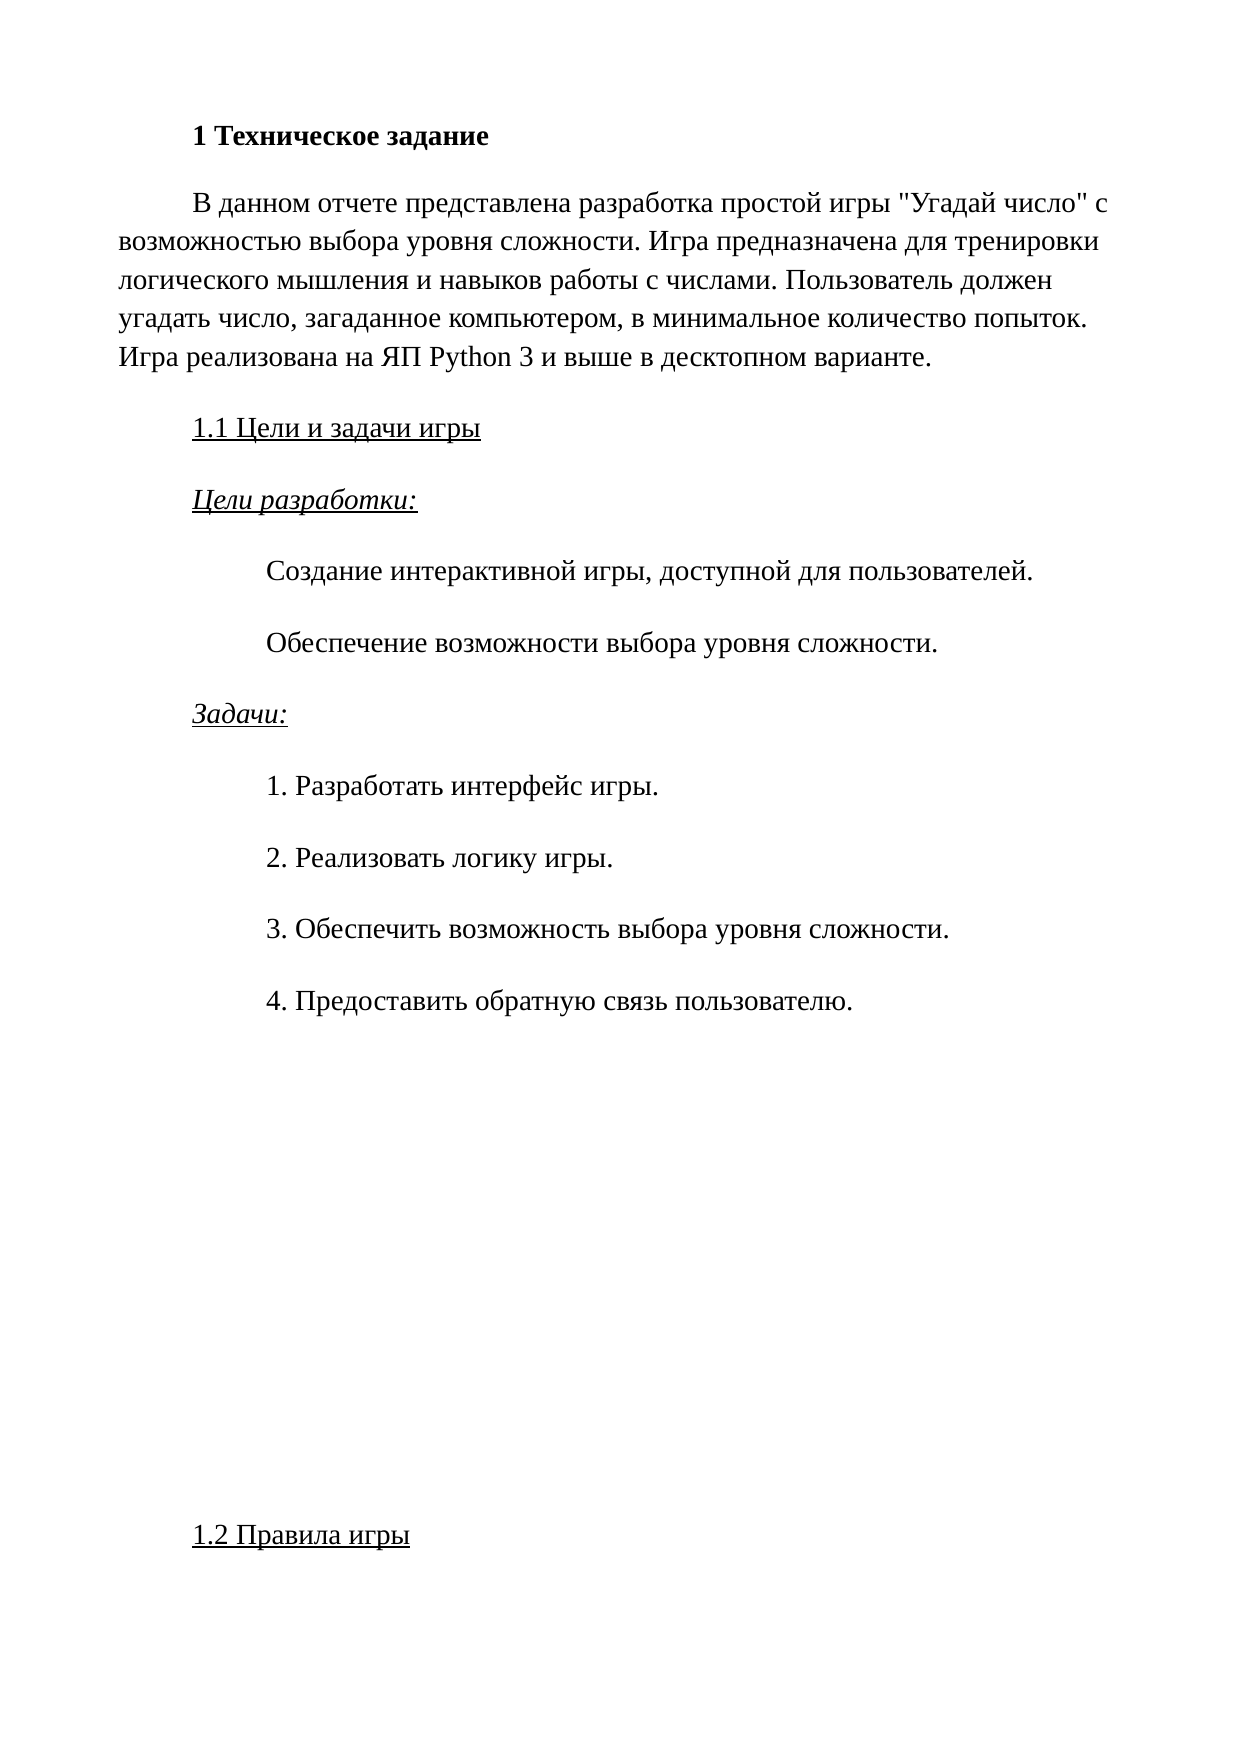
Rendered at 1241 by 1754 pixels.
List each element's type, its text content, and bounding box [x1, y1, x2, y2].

text 1.1 Цели и задачи игры [118, 410, 1122, 444]
subtitle Техническое задание [192, 118, 1122, 152]
text 2. Реализовать логику игры. [118, 840, 1122, 873]
text Задачи: [118, 697, 1122, 730]
text Цели разработки: [118, 482, 1122, 516]
text 3. Обеспечить возможность выбора уровня сложности. [118, 911, 1122, 945]
text Создание интерактивной игры, доступной для пользователей. [118, 553, 1122, 587]
text 1.2 Правила игры [118, 1517, 1122, 1550]
text Обеспечение возможности выбора уровня сложности. [118, 625, 1122, 659]
text В данном отчете представлена разработка простой игры "Угадай число" с возможностью выбора уровня сложности. Игра предназначена для тренировки логического мышления и навыков работы с числами. Пользователь должен угадать число, загаданное компьютером, в минимальное количество попыток. Игра реализована на ЯП Python 3 и выше в десктопном варианте. [118, 185, 1122, 372]
text 1. Разработать интерфейс игры. [118, 768, 1122, 802]
text 4. Предоставить обратную связь пользователю. [118, 983, 1122, 1016]
